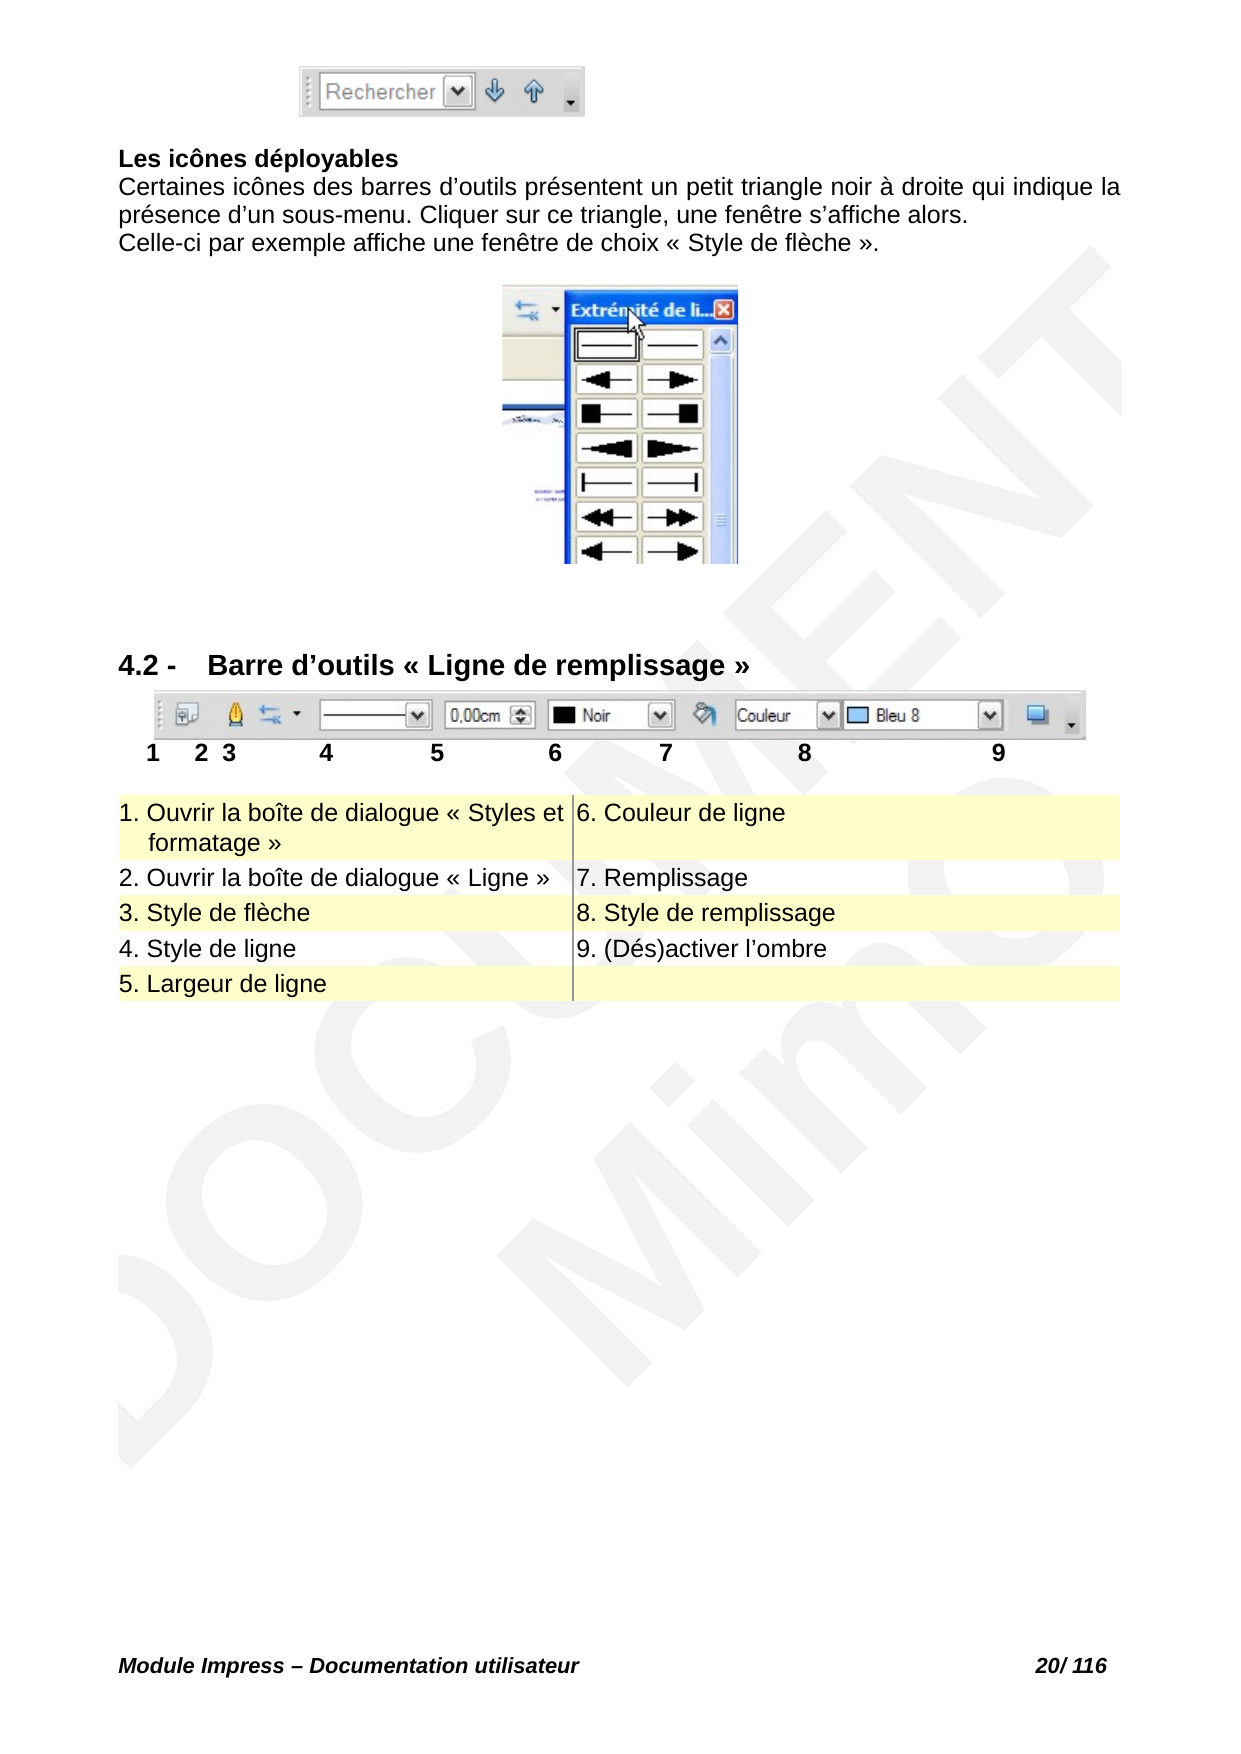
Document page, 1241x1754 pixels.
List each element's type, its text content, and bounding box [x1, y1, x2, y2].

table_cell 7. Remplissage [574, 860, 1120, 895]
subtitle Barre d’outils « Ligne de remplissage » [118, 649, 1122, 682]
table_cell 5. Largeur de ligne [119, 966, 572, 1001]
table_cell 9. (Dés)activer l’ombre [574, 931, 1120, 966]
table_cell 8. Style de remplissage [574, 895, 1120, 931]
table_header 1. Ouvrir la boîte de dialogue « Styles et formatage » [119, 795, 572, 860]
text 1 2 3 4 5 6 7 8 9 [118, 690, 1122, 767]
table_cell 2. Ouvrir la boîte de dialogue « Ligne » [119, 860, 572, 895]
text Certaines icônes des barres d’outils présentent un petit triangle noir à droite qui indique la présence d’un sous-menu. Cliquer sur ce triangle, une fenêtre s’affiche alors. [118, 172, 1122, 228]
table_header 6. Couleur de ligne [574, 795, 1120, 860]
picture [154, 690, 1087, 740]
text Les icônes déployables [118, 144, 1122, 172]
text Celle-ci par exemple affiche une fenêtre de choix « Style de flèche ». [118, 228, 1122, 256]
table_cell 4. Style de ligne [119, 931, 572, 966]
picture [502, 284, 739, 564]
table_cell [574, 966, 1120, 1001]
picture [299, 66, 585, 117]
table_cell 3. Style de flèche [119, 895, 572, 931]
